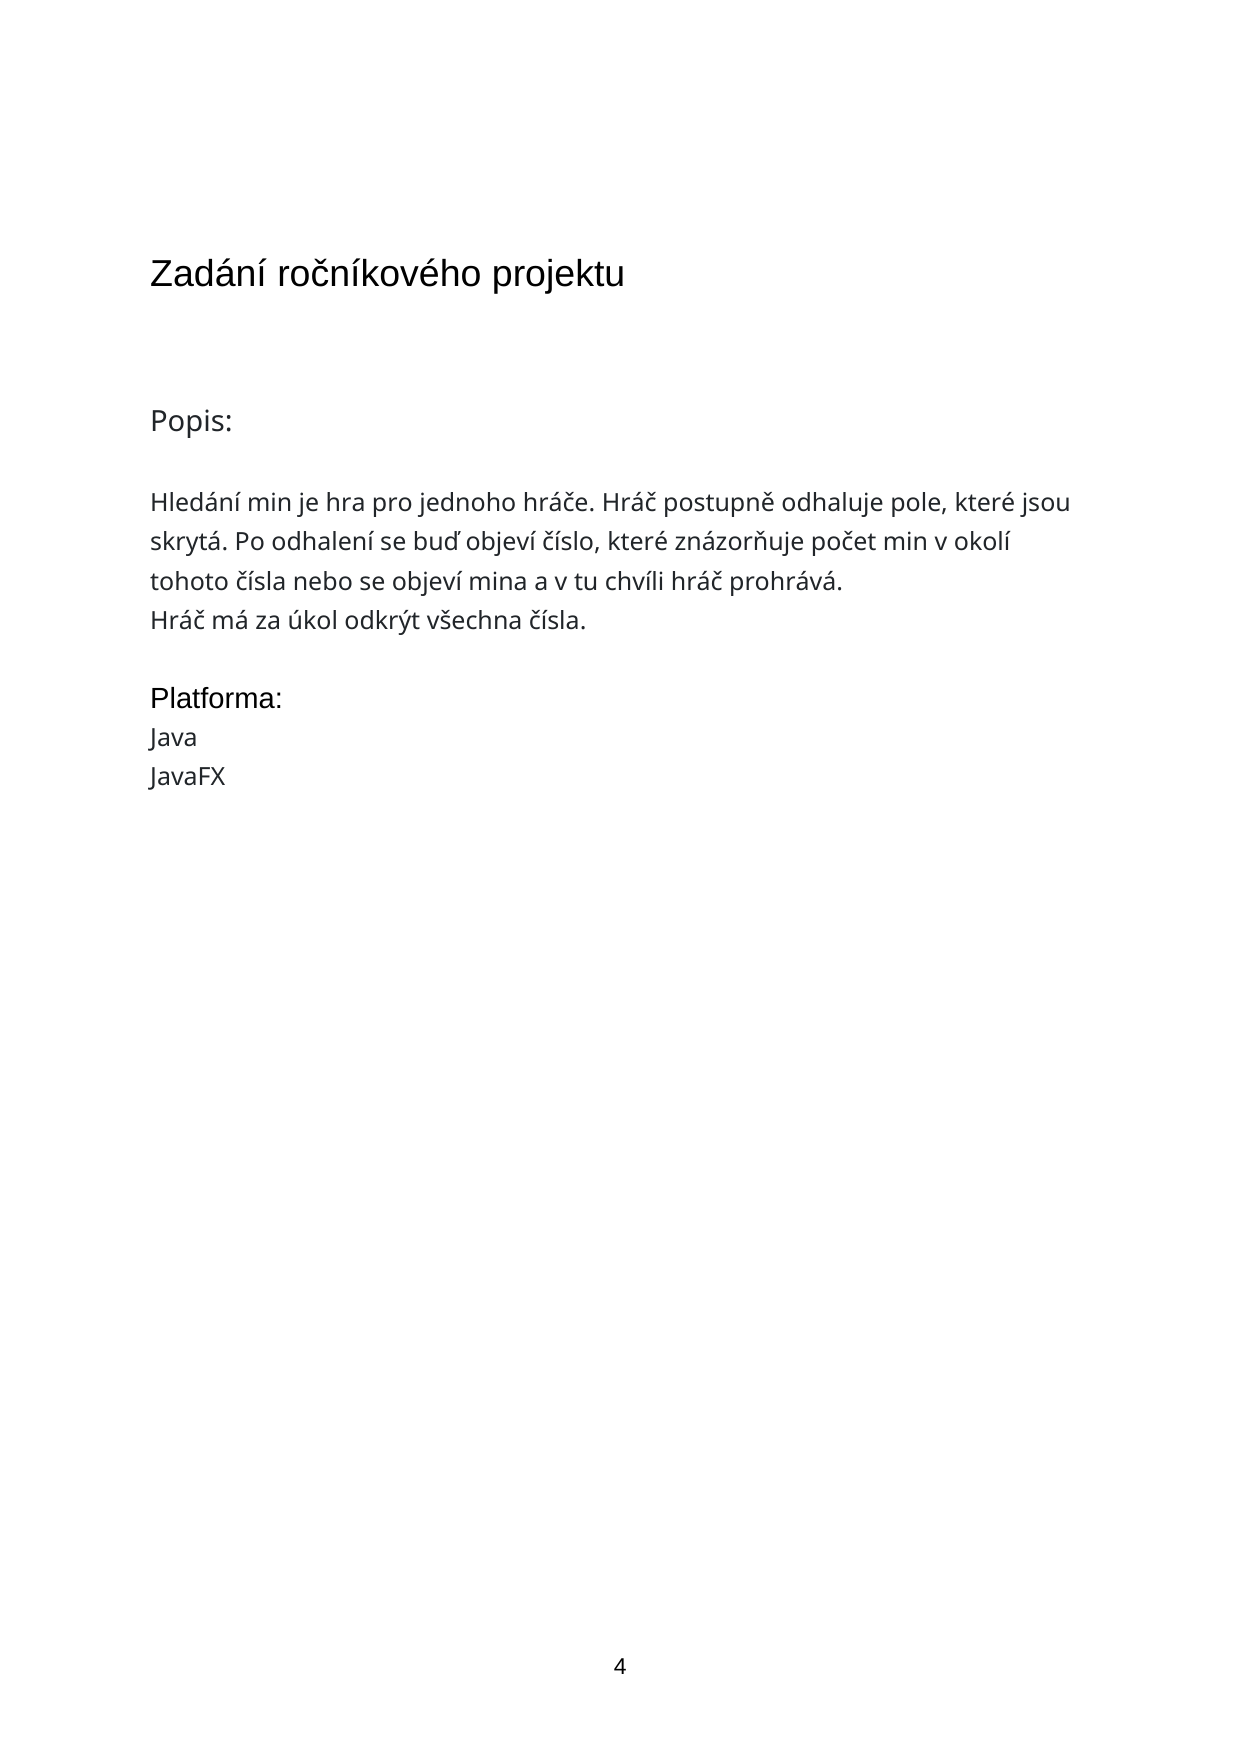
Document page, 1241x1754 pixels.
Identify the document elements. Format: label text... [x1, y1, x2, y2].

text Java [150, 719, 1090, 753]
text Zadání ročníkového projektu [150, 251, 1090, 294]
text Hledání min je hra pro jednoho hráče. Hráč postupně odhaluje pole, které jsou skrytá. Po odhalení se buď objeví číslo, které znázorňuje počet min v okolí tohoto čísla nebo se objeví mina a v tu chvíli hráč prohrává. [150, 485, 1090, 597]
text Platforma: [150, 681, 1090, 714]
text JavaFX [150, 758, 1090, 792]
text Popis: [150, 400, 1090, 440]
text Hráč má za úkol odkrýt všechna čísla. [150, 602, 1090, 636]
